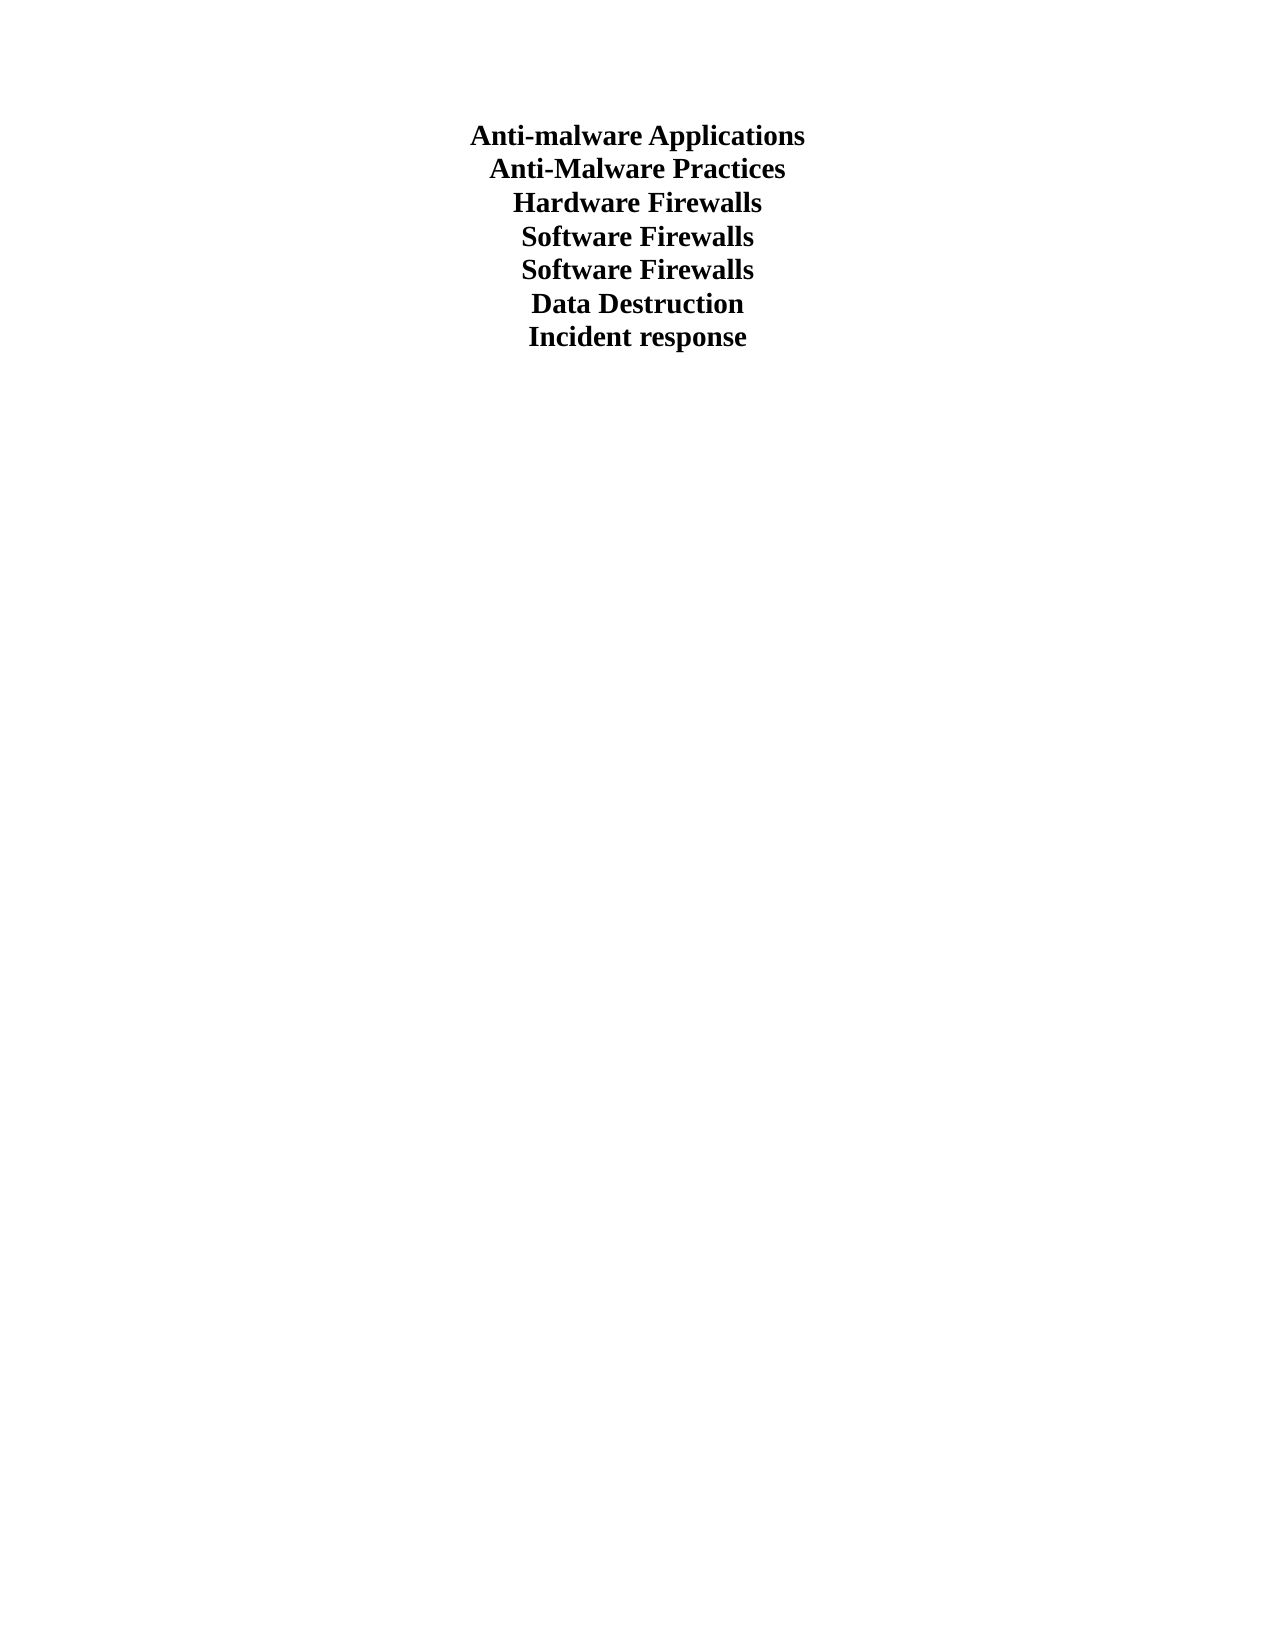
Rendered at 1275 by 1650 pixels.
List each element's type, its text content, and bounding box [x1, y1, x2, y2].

text Hardware Firewalls [118, 185, 1157, 219]
text Software Firewalls [118, 252, 1157, 286]
text Anti-malware Applications [118, 118, 1157, 152]
text Anti-Malware Practices [118, 152, 1157, 185]
text Incident response [118, 319, 1157, 353]
text Data Destruction [118, 286, 1157, 319]
text Software Firewalls [118, 219, 1157, 252]
